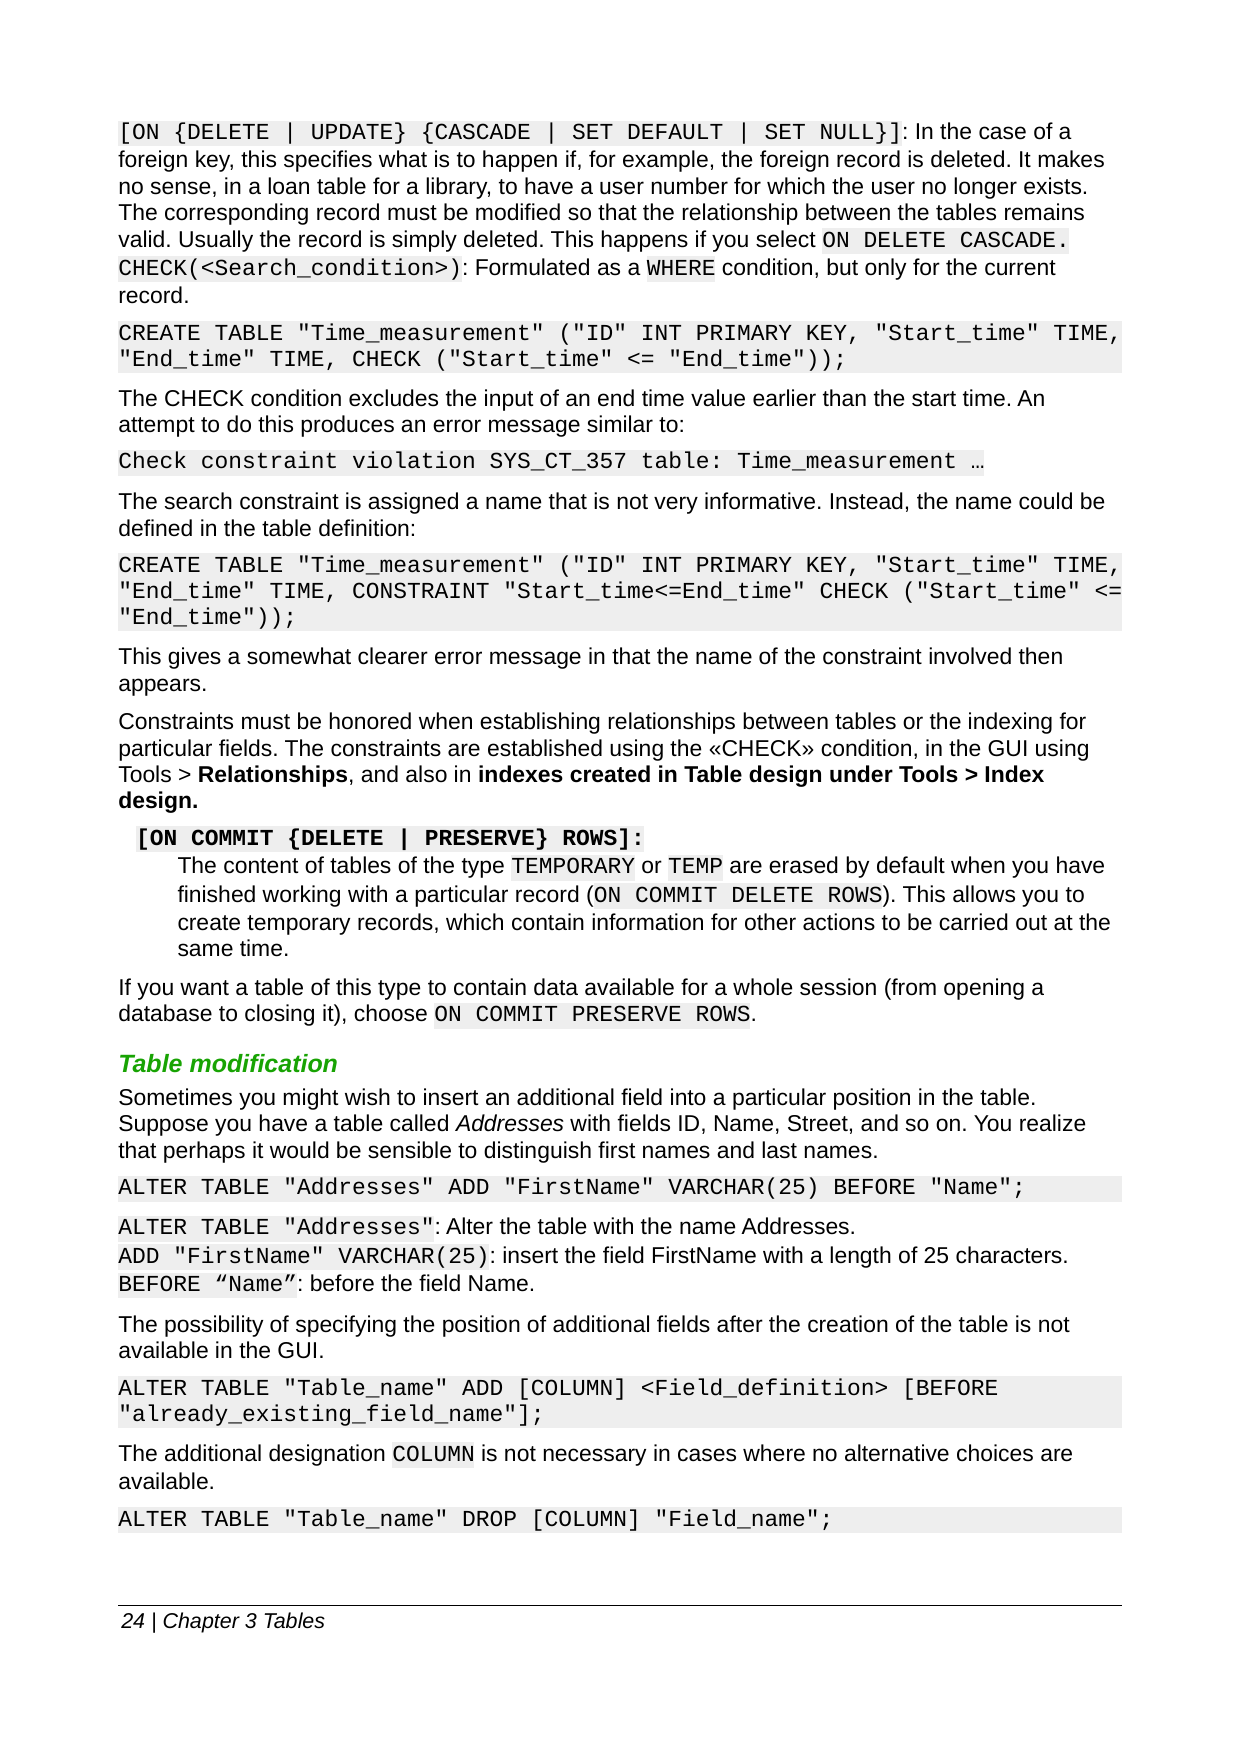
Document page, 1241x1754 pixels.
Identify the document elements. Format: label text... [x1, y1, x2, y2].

text ALTER TABLE "Table_name" ADD [COLUMN] <Field_definition> [BEFORE "already_existing_field_name"]; [118, 1376, 1122, 1428]
text CREATE TABLE "Time_measurement" ("ID" INT PRIMARY KEY, "Start_time" TIME, "End_time" TIME, CHECK ("Start_time" <= "End_time")); [118, 321, 1122, 373]
text [ON {DELETE | UPDATE} {CASCADE | SET DEFAULT | SET NULL}]: In the case of a foreign key, this specifies what is to happen if, for example, the foreign record is deleted. It makes no sense, in a loan table for a library, to have a user number for which the user no longer exists. The corresponding record must be modified so that the relationship between the tables remains valid. Usually the record is simply deleted. This happens if you select ON DELETE CASCADE. CHECK(<Search_condition>): Formulated as a WHERE condition, but only for the current record. [118, 118, 1122, 308]
text ALTER TABLE "Addresses" ADD "FirstName" VARCHAR(25) BEFORE "Name"; [269, 1176, 1122, 1202]
text [ON COMMIT {DELETE | PRESERVE} ROWS]: [644, 826, 1122, 852]
text ALTER TABLE "Table_name" DROP [COLUMN] "Field_name"; [118, 1507, 1122, 1533]
text The content of tables of the type TEMPORARY or TEMP are erased by default when you have finished working with a particular record (ON COMMIT DELETE ROWS). This allows you to create temporary records, which contain information for other actions to be carried out at the same time. [177, 852, 1122, 962]
text The possibility of specifying the position of additional fields after the creation of the table is not available in the GUI. [118, 1311, 1122, 1363]
text Constraints must be honored when establishing relationships between tables or the indexing for particular fields. The constraints are established using the «CHECK» condition, in the GUI using Tools > Relationships, and also in indexes created in Table design under Tools > Index design. [118, 708, 1122, 814]
text This gives a somewhat clearer error message in that the name of the constraint involved then appears. [118, 643, 1122, 696]
text CREATE TABLE "Time_measurement" ("ID" INT PRIMARY KEY, "Start_time" TIME, "End_time" TIME, CONSTRAINT "Start_time<=End_time" CHECK ("Start_time" <= "End_time")); [118, 553, 1122, 631]
text The additional designation COLUMN is not necessary in cases where no alternative choices are available. [118, 1440, 1122, 1494]
text The search constraint is assigned a name that is not very informative. Instead, the name could be defined in the table definition: [118, 488, 1122, 541]
text If you want a table of this type to contain data available for a whole session (from opening a database to closing it), choose ON COMMIT PRESERVE ROWS. [118, 974, 1122, 1029]
text ALTER TABLE "Addresses": Alter the table with the name Addresses. ADD "FirstName" VARCHAR(25): insert the field FirstName with a length of 25 characters. BEFORE “Name”: before the field Name. [118, 1213, 1122, 1298]
text The CHECK condition excludes the input of an end time value earlier than the start time. An attempt to do this produces an error message similar to: [118, 385, 1122, 437]
text Check constraint violation SYS_CT_357 table: Time_measurement … [984, 450, 1122, 476]
subtitle Table modification [118, 1049, 1122, 1078]
text Sometimes you might wish to insert an additional field into a particular position in the table. Suppose you have a table called Addresses with fields ID, Name, Street, and so on. You realize that perhaps it would be sensible to distinguish first names and last names. [118, 1084, 1122, 1163]
